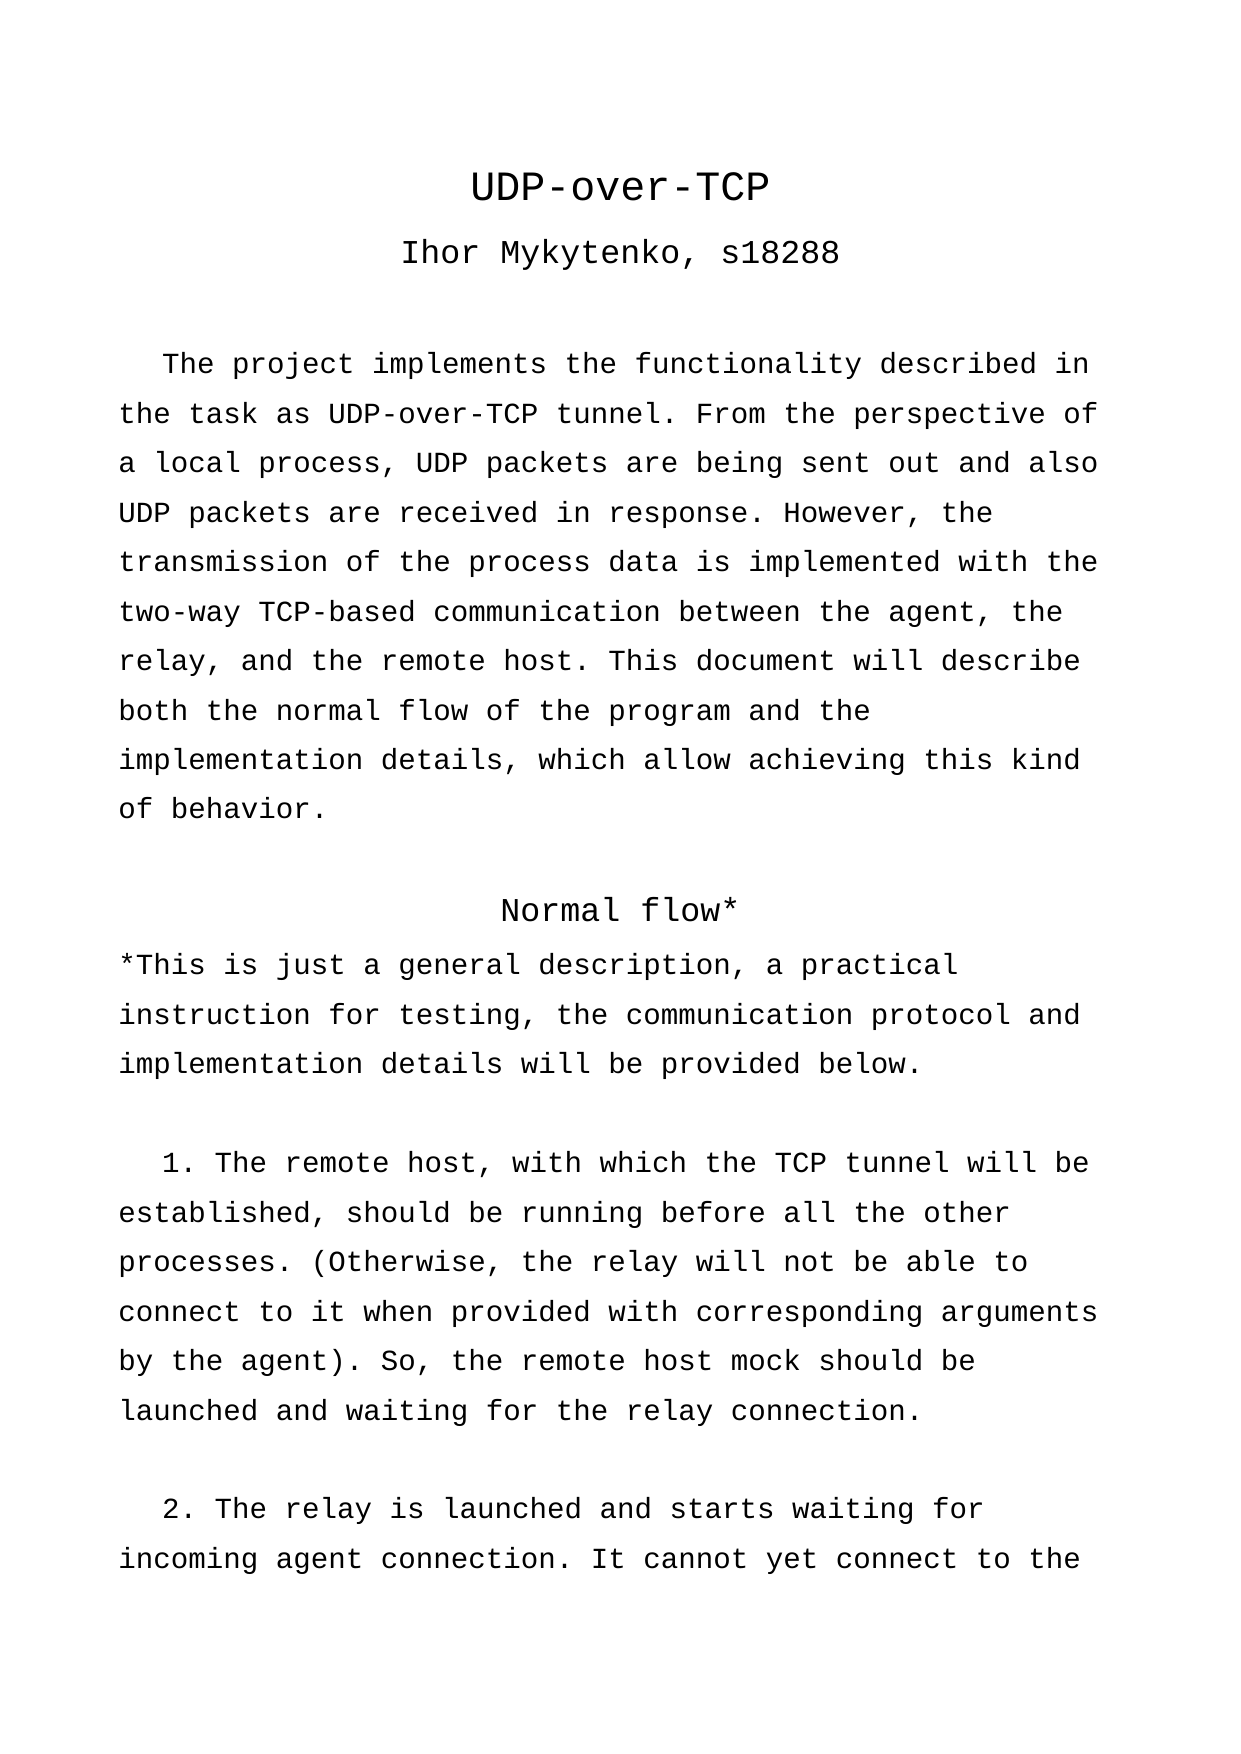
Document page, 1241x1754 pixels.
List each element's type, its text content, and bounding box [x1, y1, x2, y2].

text 2. The relay is launched and starts waiting for incoming agent connection. It cannot yet connect to the [118, 1494, 1122, 1577]
text UDP-over-TCP [118, 165, 1122, 212]
text 1. The remote host, with which the TCP tunnel will be established, should be running before all the other processes. (Otherwise, the relay will not be able to connect to it when provided with corresponding arguments by the agent). So, the remote host mock should be launched and waiting for the relay connection. [118, 1148, 1122, 1429]
text *This is just a general description, a practical instruction for testing, the communication protocol and implementation details will be provided below. [118, 950, 1122, 1082]
text Normal flow* [118, 894, 1122, 931]
text Ihor Mykytenko, s18288 [118, 236, 1122, 274]
text The project implements the functionality described in the task as UDP-over-TCP tunnel. From the perspective of a local process, UDP packets are being sent out and also UDP packets are received in response. However, the transmission of the process data is implemented with the two-way TCP-based communication between the agent, the relay, and the remote host. This document will describe both the normal flow of the program and the implementation details, which allow achieving this kind of behavior. [118, 349, 1122, 828]
